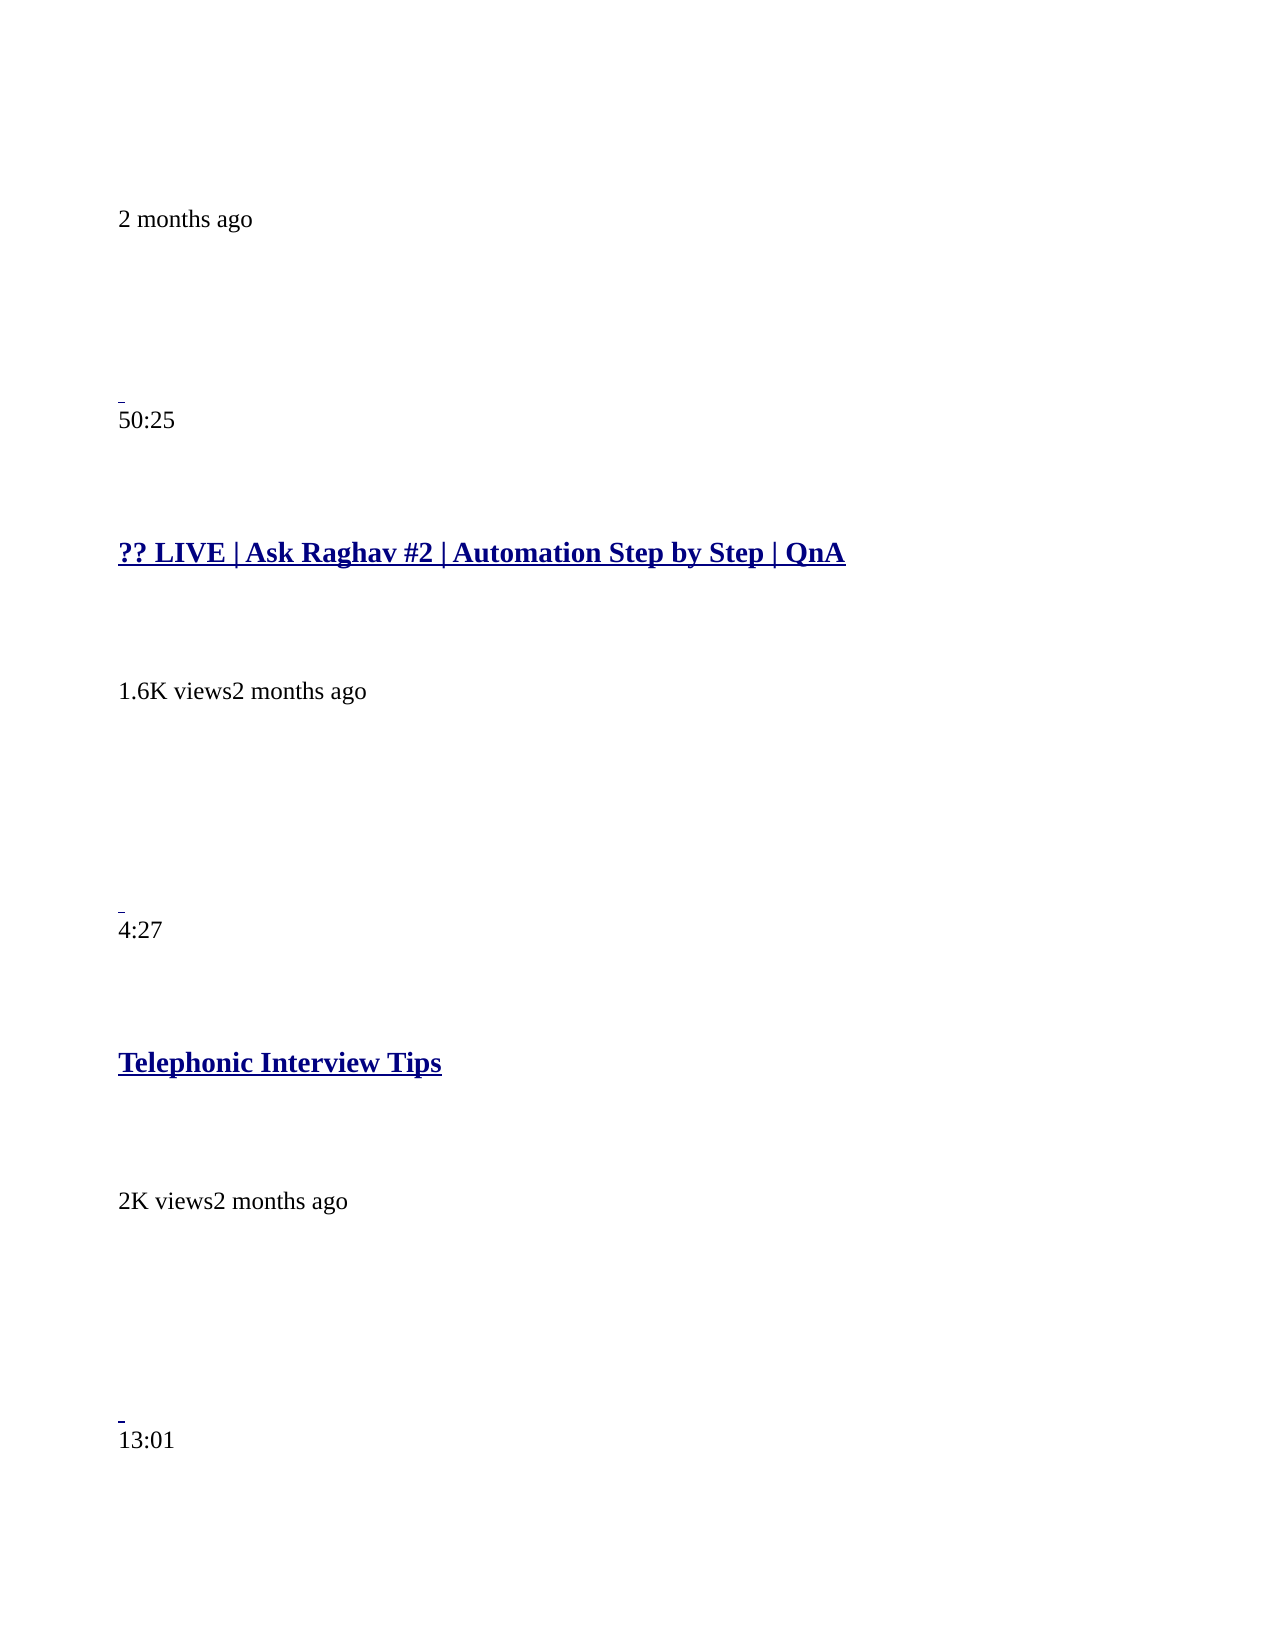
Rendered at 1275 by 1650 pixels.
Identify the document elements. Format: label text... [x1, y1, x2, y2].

text 1.6K views2 months ago [118, 676, 1157, 705]
subtitle ?? LIVE | Ask Raghav #2 | Automation Step by Step | QnA [118, 535, 1157, 569]
text 2K views2 months ago [118, 1186, 1157, 1215]
text 50:25 [118, 406, 1157, 434]
text 2 months ago [118, 204, 1157, 233]
subtitle Telephonic Interview Tips [118, 1045, 1157, 1078]
text 13:01 [118, 1425, 1157, 1454]
text 4:27 [118, 915, 1157, 944]
